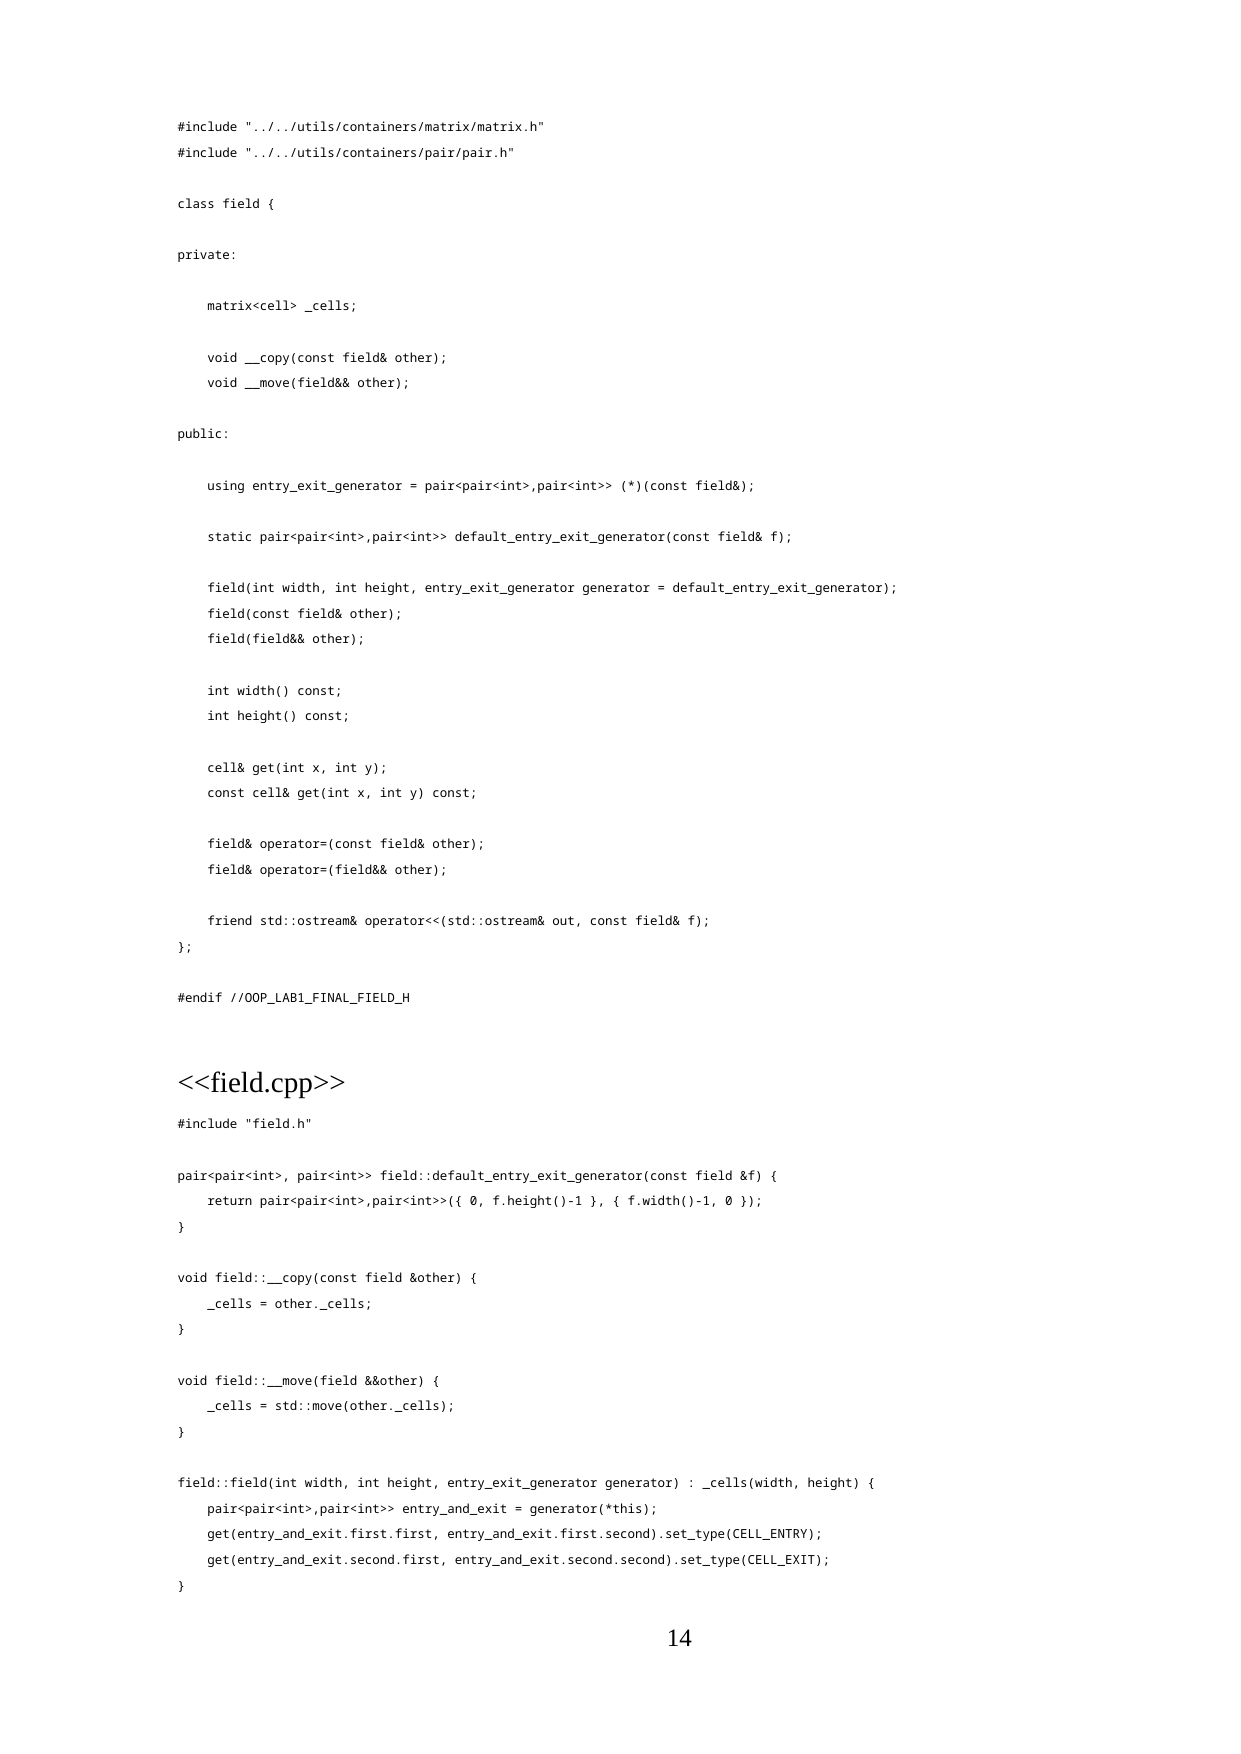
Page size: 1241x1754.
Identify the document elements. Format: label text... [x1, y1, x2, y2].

text get(entry_and_exit.second.first, entry_and_exit.second.second).set_type(CELL_EXIT); [177, 1551, 1181, 1568]
text field(int width, int height, entry_exit_generator generator = default_entry_exit_generator); [177, 579, 1181, 596]
text } [177, 1321, 1181, 1338]
text field(const field& other); [177, 605, 1181, 622]
text field& operator=(const field& other); [177, 836, 1181, 853]
text public: [177, 426, 1181, 443]
text _cells = other._cells; [177, 1295, 1181, 1312]
text } [177, 1577, 1181, 1594]
text return pair<pair<int>,pair<int>>({ 0, f.height()-1 }, { f.width()-1, 0 }); [177, 1192, 1181, 1209]
text void field::__move(field &&other) { [177, 1372, 1181, 1389]
text void __copy(const field& other); [177, 349, 1181, 366]
text #endif //OOP_LAB1_FINAL_FIELD_H [177, 989, 1181, 1006]
text #include "field.h" [177, 1116, 1181, 1133]
text #include "../../utils/containers/matrix/matrix.h" [177, 118, 1181, 135]
text using entry_exit_generator = pair<pair<int>,pair<int>> (*)(const field&); [177, 477, 1181, 494]
text pair<pair<int>,pair<int>> entry_and_exit = generator(*this); [177, 1500, 1181, 1517]
text #include "../../utils/containers/pair/pair.h" [177, 144, 1181, 161]
text static pair<pair<int>,pair<int>> default_entry_exit_generator(const field& f); [177, 528, 1181, 545]
text field(field&& other); [177, 631, 1181, 648]
text friend std::ostream& operator<<(std::ostream& out, const field& f); [177, 912, 1181, 929]
text int height() const; [177, 707, 1181, 724]
text <<field.cpp>> [177, 1065, 1181, 1099]
text field& operator=(field&& other); [177, 861, 1181, 878]
text pair<pair<int>, pair<int>> field::default_entry_exit_generator(const field &f) { [177, 1167, 1181, 1184]
text const cell& get(int x, int y) const; [177, 784, 1181, 801]
text cell& get(int x, int y); [177, 759, 1181, 776]
text get(entry_and_exit.first.first, entry_and_exit.first.second).set_type(CELL_ENTRY); [177, 1526, 1181, 1543]
text int width() const; [177, 682, 1181, 699]
text _cells = std::move(other._cells); [177, 1397, 1181, 1414]
text } [177, 1218, 1181, 1235]
text private: [177, 246, 1181, 263]
text matrix<cell> _cells; [177, 297, 1181, 314]
text }; [177, 938, 1181, 955]
text field::field(int width, int height, entry_exit_generator generator) : _cells(width, height) { [177, 1474, 1181, 1491]
text class field { [177, 195, 1181, 212]
text void field::__copy(const field &other) { [177, 1269, 1181, 1286]
text void __move(field&& other); [177, 374, 1181, 391]
text } [177, 1423, 1181, 1440]
